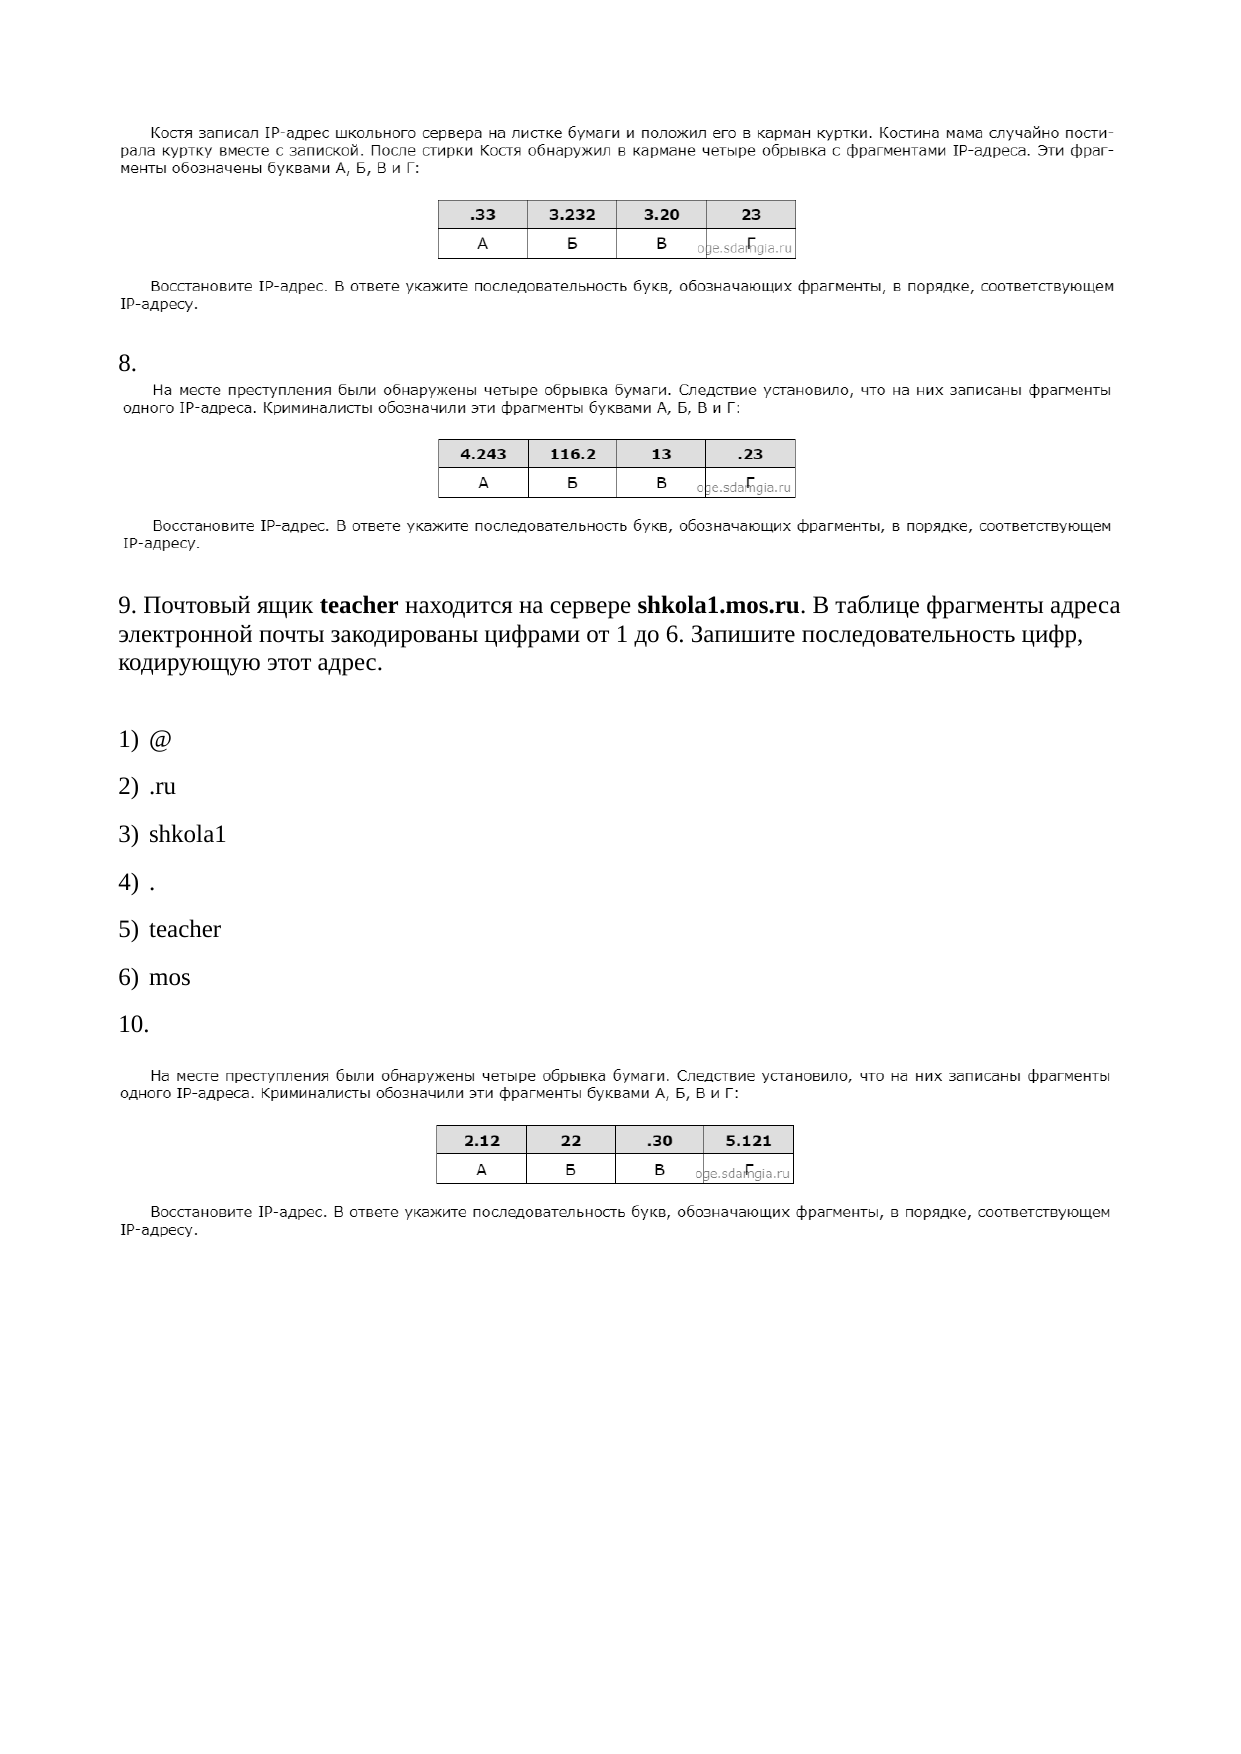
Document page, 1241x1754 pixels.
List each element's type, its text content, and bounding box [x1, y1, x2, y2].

text 9. Почтовый ящик teacher находится на сервере shkola1.mos.ru. В таблице фрагменты адреса электронной почты закодированы цифрами от 1 до 6. Запишите последовательность цифр, кодирующую этот адрес. [118, 590, 1122, 676]
text 1) @ [118, 724, 1122, 753]
text 6) mos [118, 962, 1122, 991]
picture [118, 1067, 1123, 1244]
picture [118, 118, 1123, 320]
text 2) .ru [118, 771, 1122, 800]
text 4) . [118, 867, 1122, 895]
text 5) teacher [118, 914, 1122, 943]
text 8. [118, 348, 1122, 377]
text 3) shkola1 [118, 819, 1122, 848]
text 10. [118, 1009, 1122, 1038]
picture [118, 377, 1123, 562]
